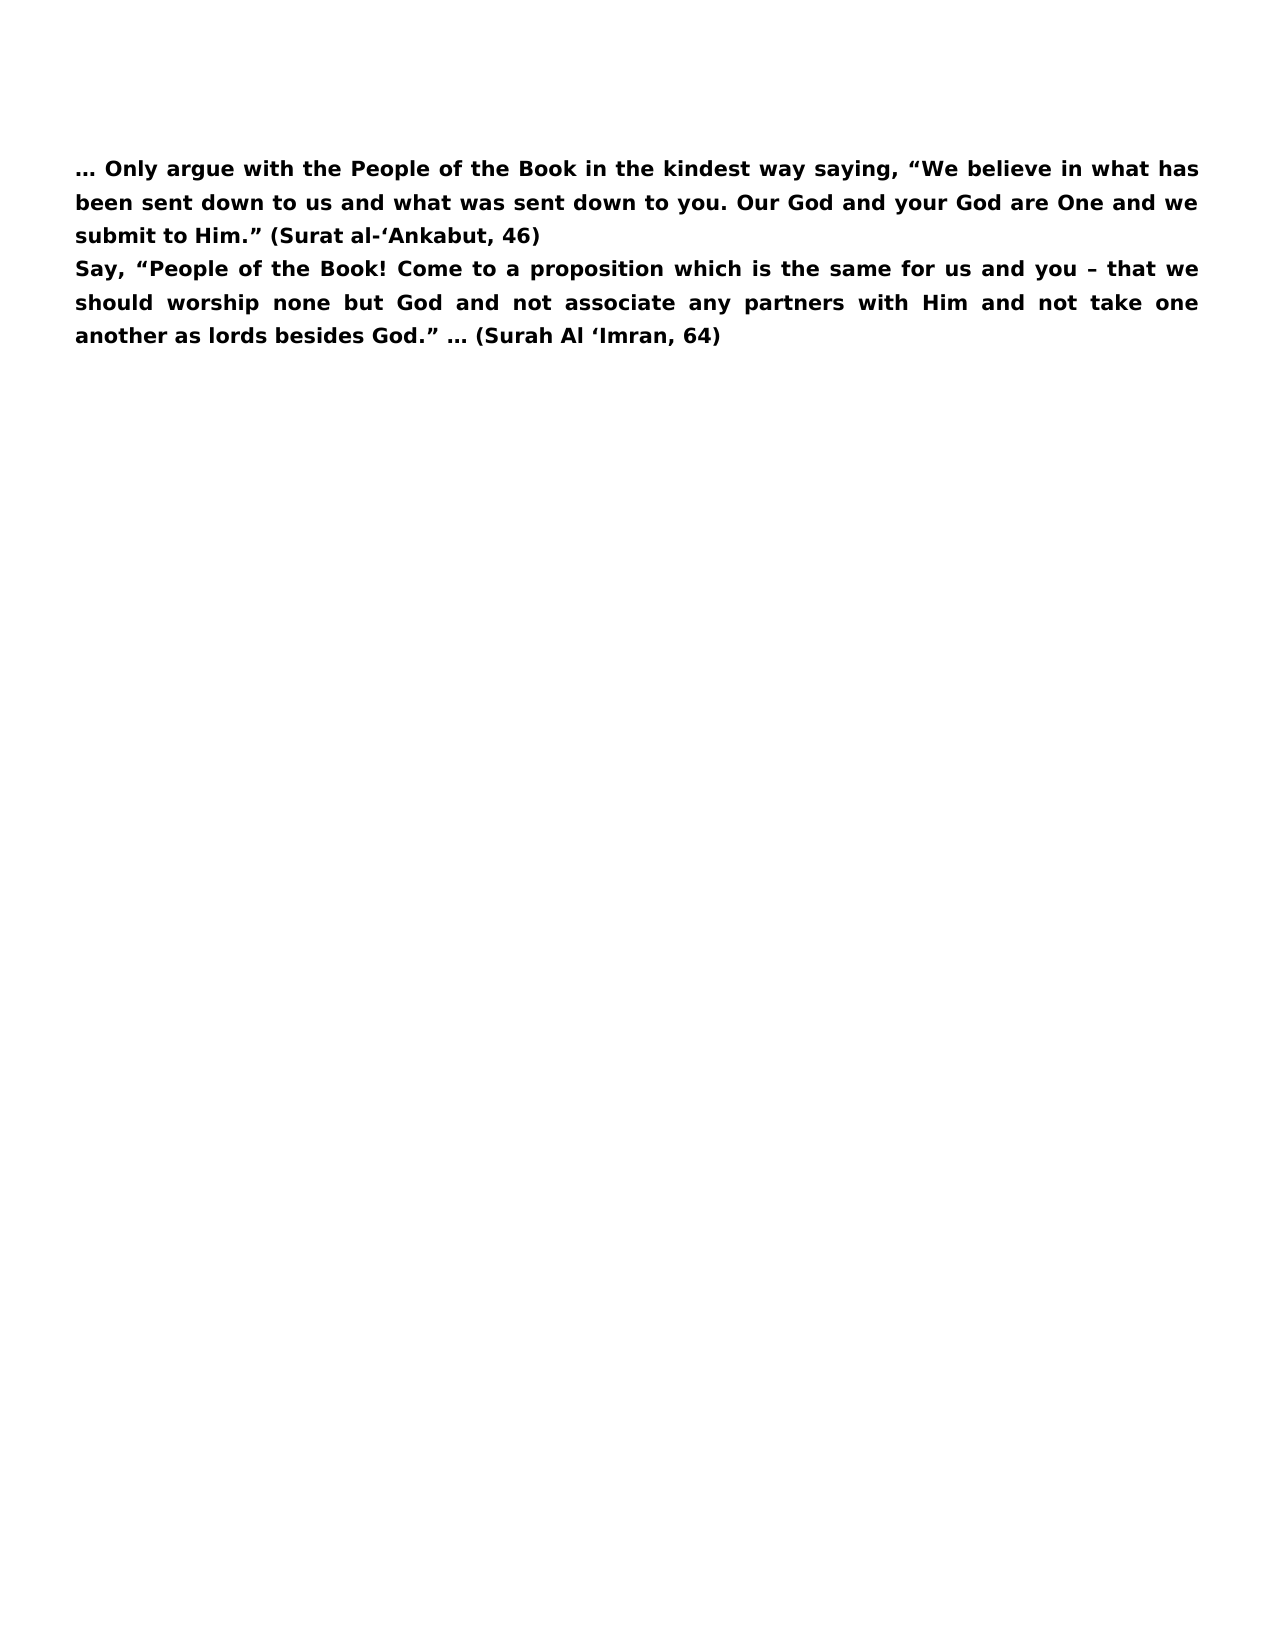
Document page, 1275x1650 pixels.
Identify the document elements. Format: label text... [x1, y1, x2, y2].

text Say, “People of the Book! Come to a proposition which is the same for us and you – that we should worship none but God and not associate any partners with Him and not take one another as lords besides God.” … (Surah Al ‘Imran, 64) [75, 250, 1200, 350]
text … Only argue with the People of the Book in the kindest way saying, “We believe in what has been sent down to us and what was sent down to you. Our God and your God are One and we submit to Him.” (Surat al-‘Ankabut, 46) [75, 150, 1200, 250]
